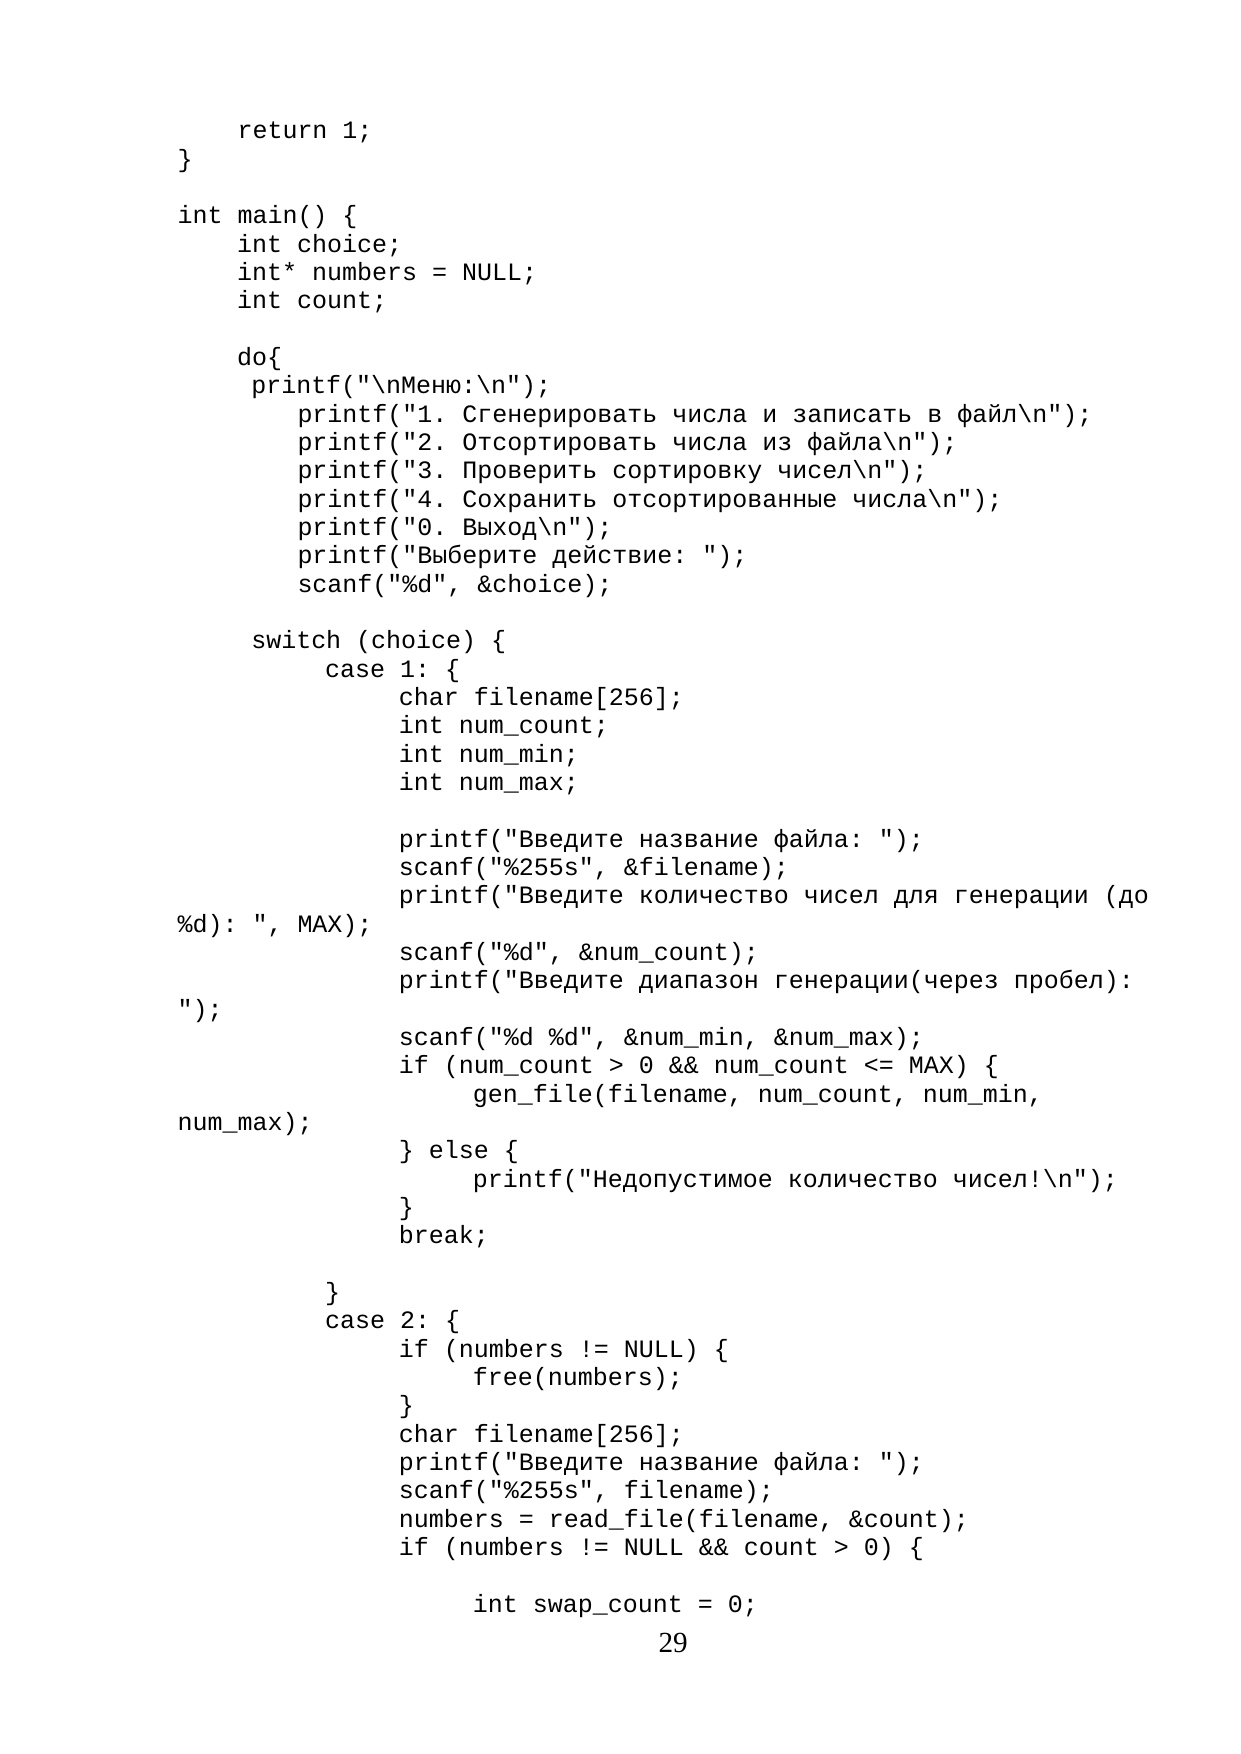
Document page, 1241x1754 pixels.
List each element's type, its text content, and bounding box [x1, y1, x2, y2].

text int choice; [177, 231, 1152, 260]
text do{ [177, 345, 1152, 373]
text printf("Введите название файла: "); [177, 1450, 1152, 1478]
text printf("1. Сгенерировать числа и записать в файл\n"); [177, 401, 1152, 430]
text printf("Введите диапазон генерации(через пробел): "); [177, 968, 1152, 1025]
text } [177, 146, 1152, 175]
text return 1; [177, 118, 1152, 146]
text int num_count; [177, 713, 1152, 741]
text int main() { [177, 203, 1152, 231]
text if (numbers != NULL) { [177, 1336, 1152, 1365]
text numbers = read_file(filename, &count); [177, 1506, 1152, 1535]
text scanf("%d %d", &num_min, &num_max); [177, 1025, 1152, 1053]
text printf("Недопустимое количество чисел!\n"); [177, 1166, 1152, 1195]
text case 1: { [177, 656, 1152, 685]
text printf("2. Отсортировать числа из файла\n"); [177, 430, 1152, 458]
text scanf("%255s", &filename); [177, 855, 1152, 883]
text } [177, 1280, 1152, 1308]
text if (num_count > 0 && num_count <= MAX) { [177, 1053, 1152, 1081]
text char filename[256]; [177, 685, 1152, 713]
text int num_min; [177, 741, 1152, 770]
text printf("\nМеню:\n"); [177, 373, 1152, 401]
text printf("Введите количество чисел для генерации (до %d): ", MAX); [177, 883, 1152, 940]
text scanf("%d", &choice); [177, 571, 1152, 600]
text int* numbers = NULL; [177, 260, 1152, 288]
text switch (choice) { [177, 628, 1152, 656]
text printf("Введите название файла: "); [177, 826, 1152, 855]
text scanf("%255s", filename); [177, 1478, 1152, 1506]
text int count; [177, 288, 1152, 316]
text gen_file(filename, num_count, num_min, num_max); [177, 1081, 1152, 1138]
text int num_max; [177, 770, 1152, 798]
text char filename[256]; [177, 1421, 1152, 1450]
text printf("0. Выход\n"); [177, 515, 1152, 543]
text int swap_count = 0; [177, 1591, 1152, 1620]
text case 2: { [177, 1308, 1152, 1336]
text } else { [177, 1138, 1152, 1166]
text } [177, 1393, 1152, 1421]
text printf("Выберите действие: "); [177, 543, 1152, 571]
text if (numbers != NULL && count > 0) { [177, 1535, 1152, 1563]
text scanf("%d", &num_count); [177, 940, 1152, 968]
text printf("4. Сохранить отсортированные числа\n"); [177, 486, 1152, 515]
text } [177, 1195, 1152, 1223]
text printf("3. Проверить сортировку чисел\n"); [177, 458, 1152, 486]
text free(numbers); [177, 1365, 1152, 1393]
text break; [177, 1223, 1152, 1251]
